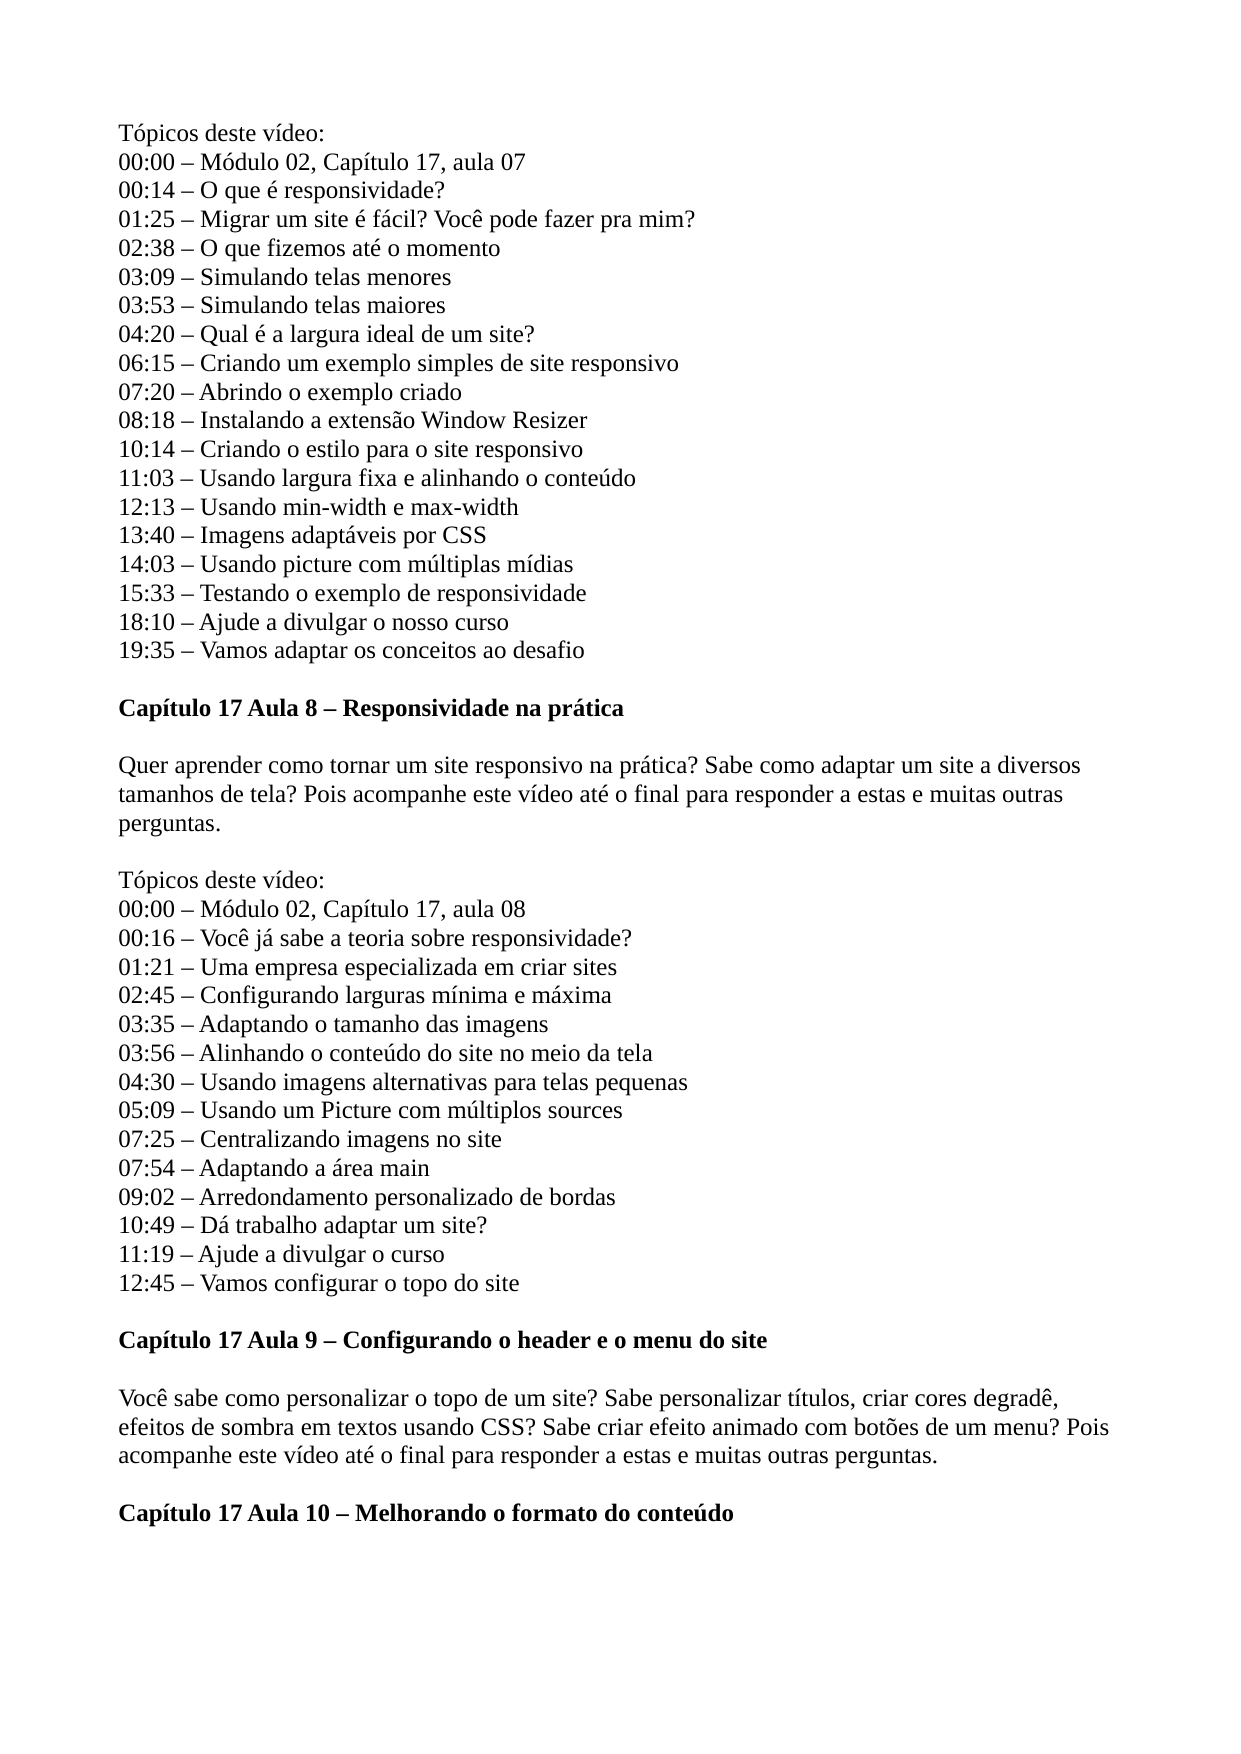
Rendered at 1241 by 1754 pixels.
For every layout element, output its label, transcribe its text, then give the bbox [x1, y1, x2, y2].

text 10:49 – Dá trabalho adaptar um site? [118, 1211, 1122, 1239]
text Capítulo 17 Aula 9 – Configurando o header e o menu do site [118, 1326, 1122, 1354]
text 05:09 – Usando um Picture com múltiplos sources [118, 1096, 1122, 1124]
text 01:25 – Migrar um site é fácil? Você pode fazer pra mim? [118, 204, 1122, 233]
text 18:10 – Ajude a divulgar o nosso curso [118, 607, 1122, 636]
text 11:03 – Usando largura fixa e alinhando o conteúdo [118, 463, 1122, 492]
text 12:13 – Usando min-width e max-width [118, 492, 1122, 521]
text 09:02 – Arredondamento personalizado de bordas [118, 1182, 1122, 1211]
text Capítulo 17 Aula 8 – Responsividade na prática [118, 693, 1122, 722]
text 13:40 – Imagens adaptáveis por CSS [118, 521, 1122, 549]
text 04:20 – Qual é a largura ideal de um site? [118, 319, 1122, 348]
text 15:33 – Testando o exemplo de responsividade [118, 578, 1122, 607]
text 10:14 – Criando o estilo para o site responsivo [118, 434, 1122, 463]
text Você sabe como personalizar o topo de um site? Sabe personalizar títulos, criar cores degradê, efeitos de sombra em textos usando CSS? Sabe criar efeito animado com botões de um menu? Pois acompanhe este vídeo até o final para responder a estas e muitas outras perguntas. [118, 1383, 1122, 1469]
text 01:21 – Uma empresa especializada em criar sites [118, 952, 1122, 981]
text 11:19 – Ajude a divulgar o curso [118, 1239, 1122, 1268]
text 08:18 – Instalando a extensão Window Resizer [118, 406, 1122, 434]
text 00:16 – Você já sabe a teoria sobre responsividade? [118, 923, 1122, 952]
text 07:25 – Centralizando imagens no site [118, 1124, 1122, 1153]
text Tópicos deste vídeo: [118, 118, 1122, 147]
text 07:54 – Adaptando a área main [118, 1153, 1122, 1182]
text 03:56 – Alinhando o conteúdo do site no meio da tela [118, 1038, 1122, 1067]
text 14:03 – Usando picture com múltiplas mídias [118, 549, 1122, 578]
text 03:09 – Simulando telas menores [118, 262, 1122, 291]
text 12:45 – Vamos configurar o topo do site [118, 1268, 1122, 1297]
text 04:30 – Usando imagens alternativas para telas pequenas [118, 1067, 1122, 1096]
text 06:15 – Criando um exemplo simples de site responsivo [118, 348, 1122, 377]
text Quer aprender como tornar um site responsivo na prática? Sabe como adaptar um site a diversos tamanhos de tela? Pois acompanhe este vídeo até o final para responder a estas e muitas outras perguntas. [118, 751, 1122, 837]
text 02:38 – O que fizemos até o momento [118, 233, 1122, 262]
text Capítulo 17 Aula 10 – Melhorando o formato do conteúdo [118, 1498, 1122, 1527]
text 00:00 – Módulo 02, Capítulo 17, aula 08 [118, 894, 1122, 923]
text 02:45 – Configurando larguras mínima e máxima [118, 981, 1122, 1009]
text 07:20 – Abrindo o exemplo criado [118, 377, 1122, 406]
text 00:14 – O que é responsividade? [118, 176, 1122, 204]
text 19:35 – Vamos adaptar os conceitos ao desafio [118, 636, 1122, 664]
text 00:00 – Módulo 02, Capítulo 17, aula 07 [118, 147, 1122, 176]
text Tópicos deste vídeo: [118, 866, 1122, 894]
text 03:35 – Adaptando o tamanho das imagens [118, 1009, 1122, 1038]
text 03:53 – Simulando telas maiores [118, 291, 1122, 319]
